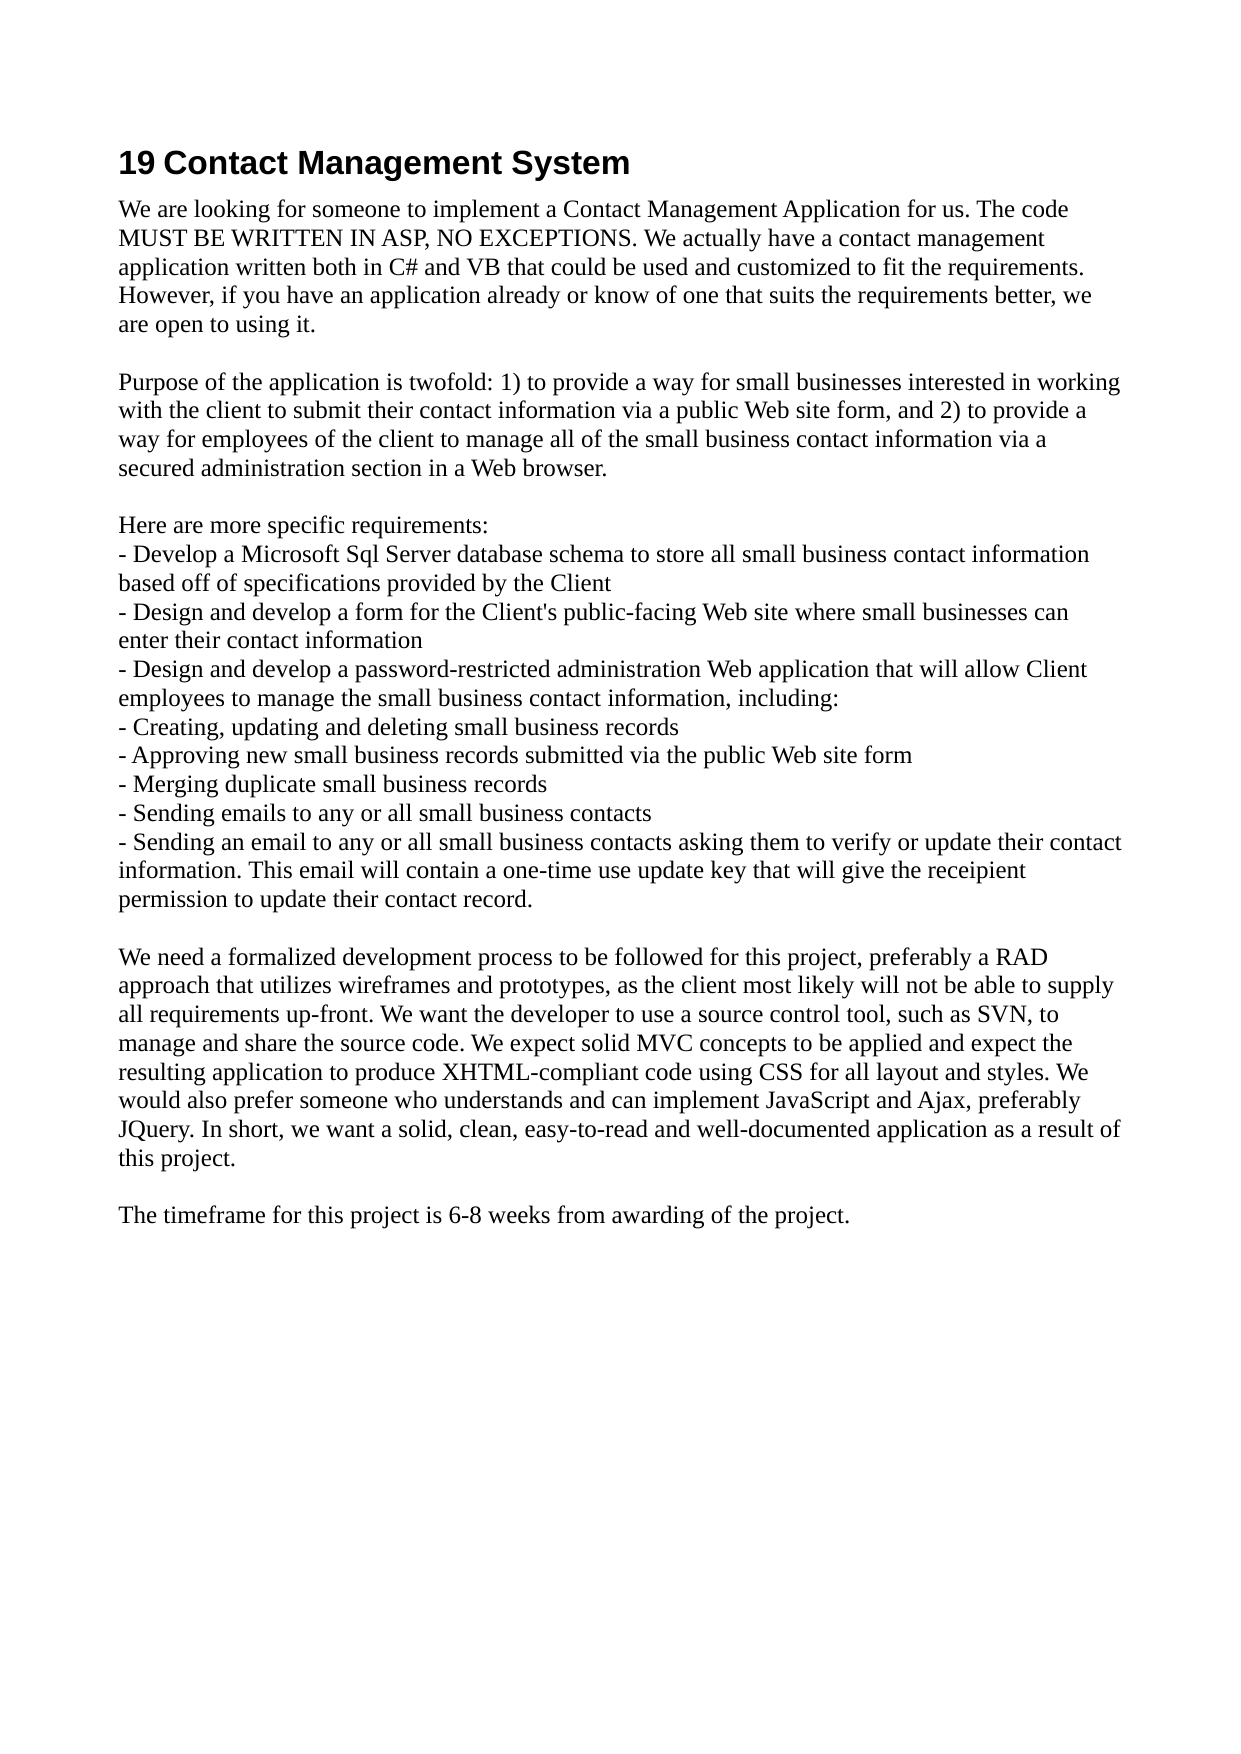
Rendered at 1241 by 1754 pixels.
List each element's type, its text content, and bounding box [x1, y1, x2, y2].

text We are looking for someone to implement a Contact Management Application for us. The code MUST BE WRITTEN IN ASP, NO EXCEPTIONS. We actually have a contact management application written both in C# and VB that could be used and customized to fit the requirements. However, if you have an application already or know of one that suits the requirements better, we are open to using it. Purpose of the application is twofold: 1) to provide a way for small businesses interested in working with the client to submit their contact information via a public Web site form, and 2) to provide a way for employees of the client to manage all of the small business contact information via a secured administration section in a Web browser. Here are more specific requirements: - Develop a Microsoft Sql Server database schema to store all small business contact information based off of specifications provided by the Client - Design and develop a form for the Client's public-facing Web site where small businesses can enter their contact information - Design and develop a password-restricted administration Web application that will allow Client employees to manage the small business contact information, including: - Creating, updating and deleting small business records - Approving new small business records submitted via the public Web site form - Merging duplicate small business records - Sending emails to any or all small business contacts - Sending an email to any or all small business contacts asking them to verify or update their contact information. This email will contain a one-time use update key that will give the receipient permission to update their contact record. We need a formalized development process to be followed for this project, preferably a RAD approach that utilizes wireframes and prototypes, as the client most likely will not be able to supply all requirements up-front. We want the developer to use a source control tool, such as SVN, to manage and share the source code. We expect solid MVC concepts to be applied and expect the resulting application to produce XHTML-compliant code using CSS for all layout and styles. We would also prefer someone who understands and can implement JavaScript and Ajax, preferably JQuery. In short, we want a solid, clean, easy-to-read and well-documented application as a result of this project. The timeframe for this project is 6-8 weeks from awarding of the project. [118, 194, 1122, 1229]
subtitle Contact Management System [118, 143, 1122, 182]
